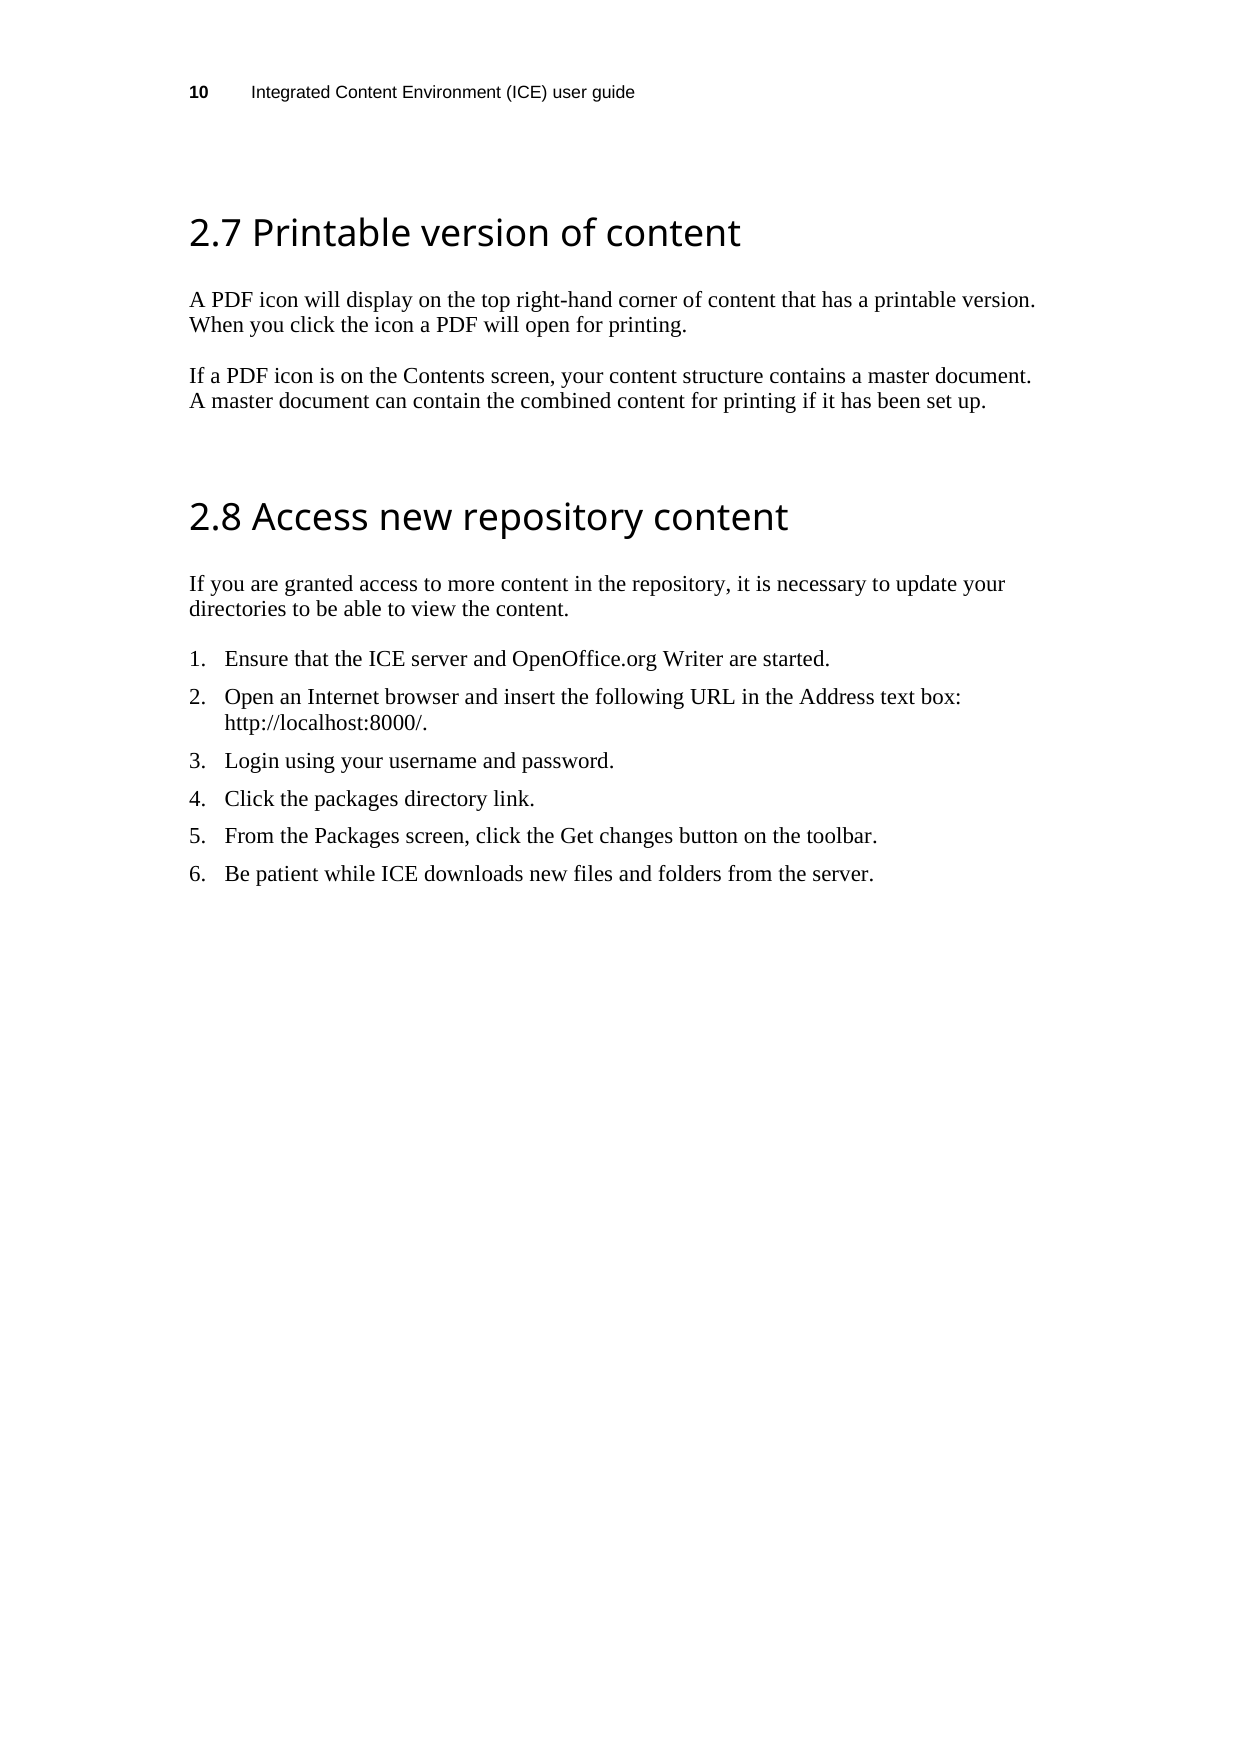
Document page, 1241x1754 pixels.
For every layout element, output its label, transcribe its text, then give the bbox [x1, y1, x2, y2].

subtitle Printable version of content [189, 207, 1051, 258]
subtitle Access new repository content [189, 490, 1051, 541]
text If you are granted access to more content in the repository, it is necessary to update your directories to be able to view the content. [189, 570, 1051, 621]
list Open an Internet browser and insert the following URL in the Address text box: http://localhost:8000/. [189, 684, 1051, 735]
text A PDF icon will display on the top right-hand corner of content that has a printable version. When you click the icon a PDF will open for printing. [189, 287, 1051, 338]
list Ensure that the ICE server and OpenOffice.org Writer are started. [189, 646, 1051, 672]
list Login using your username and password. [189, 748, 1051, 773]
list From the Packages screen, click the Get changes button on the toolbar. [189, 823, 1051, 849]
list Be patient while ICE downloads new files and folders from the server. [189, 861, 1051, 887]
text If a PDF icon is on the Contents screen, your content structure contains a master document. A master document can contain the combined content for printing if it has been set up. [189, 363, 1051, 414]
list Click the packages directory link. [189, 786, 1051, 811]
